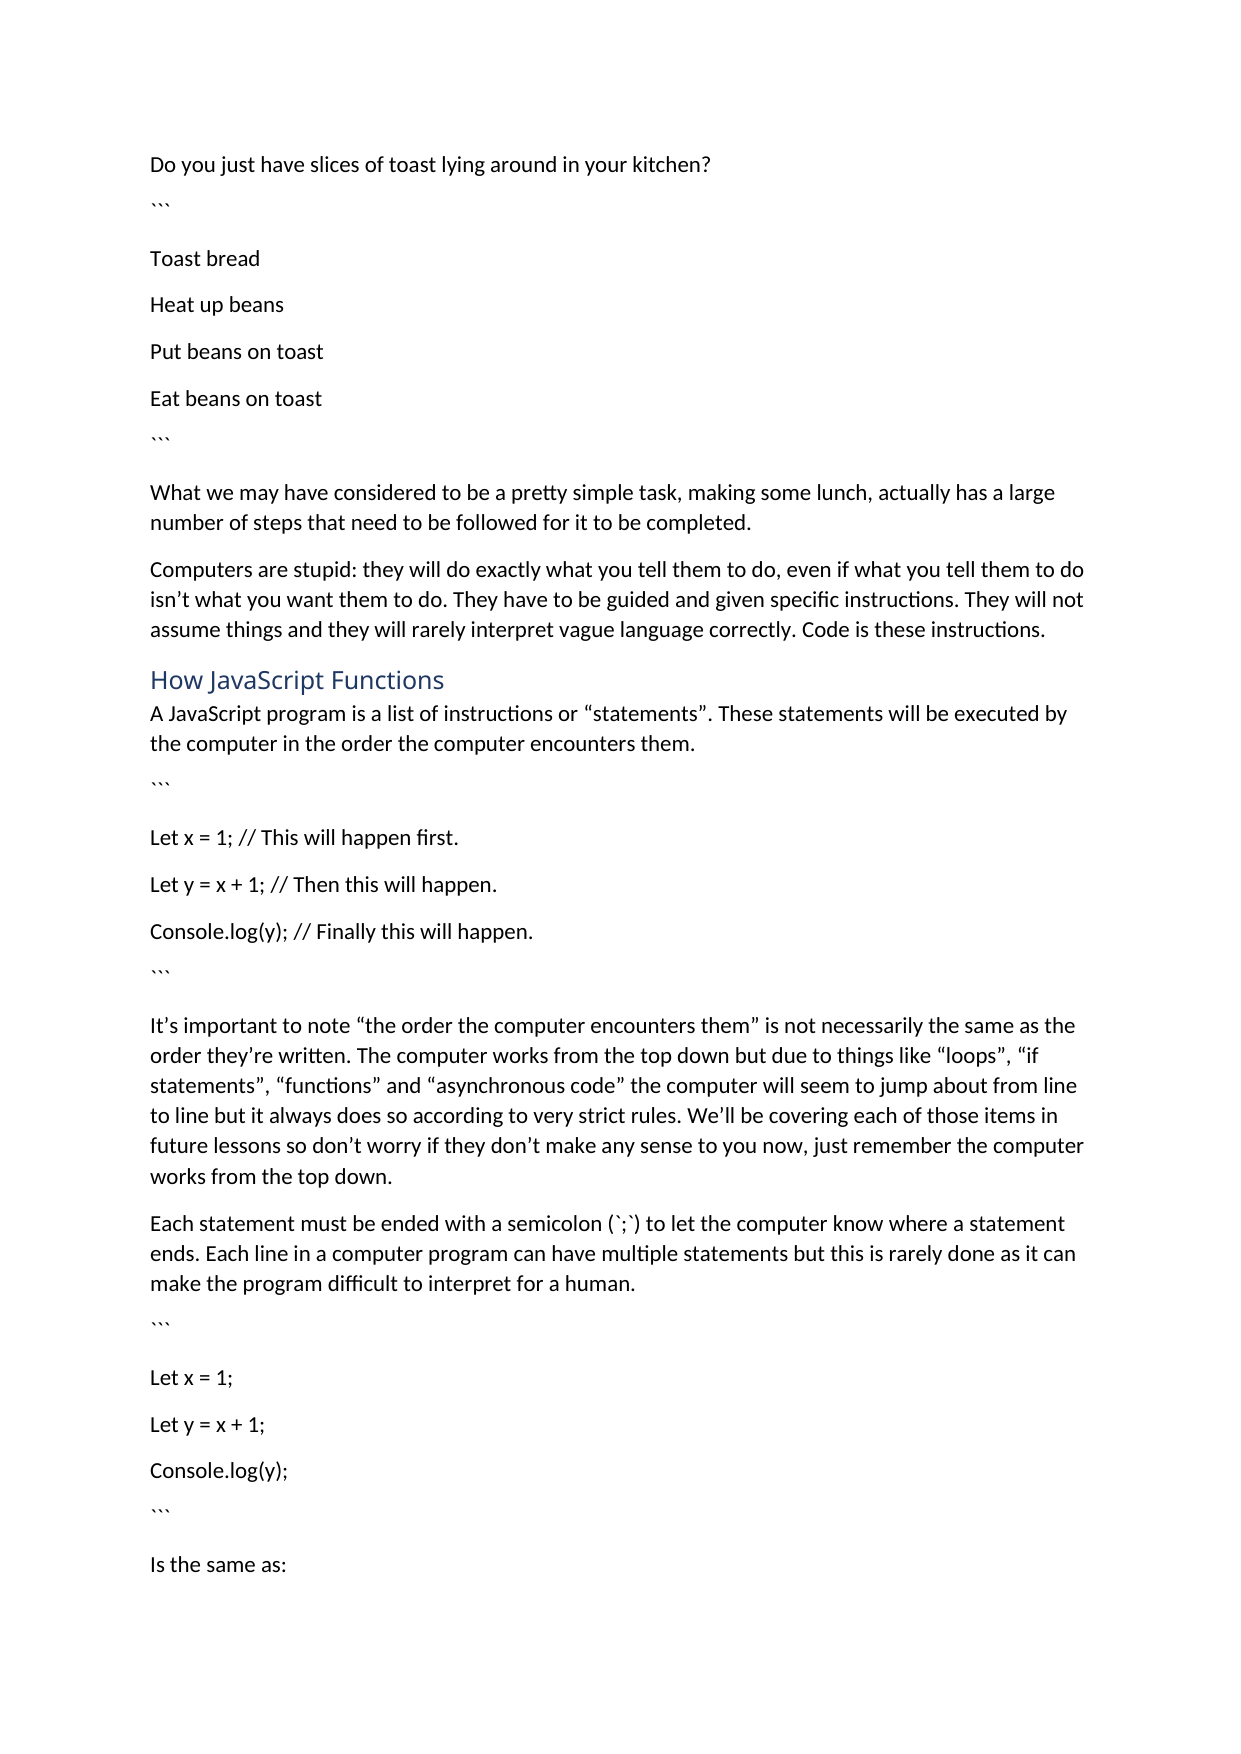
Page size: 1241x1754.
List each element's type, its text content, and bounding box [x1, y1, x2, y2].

text Let y = x + 1; // Then this will happen. [150, 870, 1090, 898]
text Toast bread [150, 244, 1090, 272]
text Console.log(y); // Finally this will happen. [150, 917, 1090, 945]
text Console.log(y); [150, 1457, 1090, 1484]
text Each statement must be ended with a semicolon (`;`) to let the computer know where a statement ends. Each line in a computer program can have multiple statements but this is rarely done as it can make the program difficult to interpret for a human. [150, 1209, 1090, 1297]
text What we may have considered to be a pretty simple task, making some lunch, actually has a large number of steps that need to be followed for it to be completed. [150, 478, 1090, 536]
text Eat beans on toast [150, 384, 1090, 412]
text Let x = 1; // This will happen first. [150, 823, 1090, 851]
text It’s important to note “the order the computer encounters them” is not necessarily the same as the order they’re written. The computer works from the top down but due to things like “loops”, “if statements”, “functions” and “asynchronous code” the computer will seem to jump about from line to line but it always does so according to very strict rules. We’ll be covering each of those items in future lessons so don’t worry if they don’t make any sense to you now, just remember the computer works from the top down. [150, 1011, 1090, 1190]
text Is the same as: [150, 1550, 1090, 1578]
text Let x = 1; [150, 1363, 1090, 1391]
text Let y = x + 1; [150, 1410, 1090, 1438]
text A JavaScript program is a list of instructions or “statements”. These statements will be executed by the computer in the order the computer encounters them. [150, 699, 1090, 757]
text ``` [150, 776, 1090, 804]
text Do you just have slices of toast lying around in your kitchen? [150, 150, 1090, 178]
text Computers are stupid: they will do exactly what you tell them to do, even if what you tell them to do isn’t what you want them to do. They have to be guided and given specific instructions. They will not assume things and they will rarely interpret vague language correctly. Code is these instructions. [150, 555, 1090, 644]
text Heat up beans [150, 291, 1090, 319]
text ``` [150, 964, 1090, 992]
text ``` [150, 1503, 1090, 1531]
text Put beans on toast [150, 337, 1090, 366]
subtitle How JavaScript Functions [150, 662, 1090, 697]
text ``` [150, 197, 1090, 225]
text ``` [150, 1316, 1090, 1344]
text ``` [150, 431, 1090, 459]
